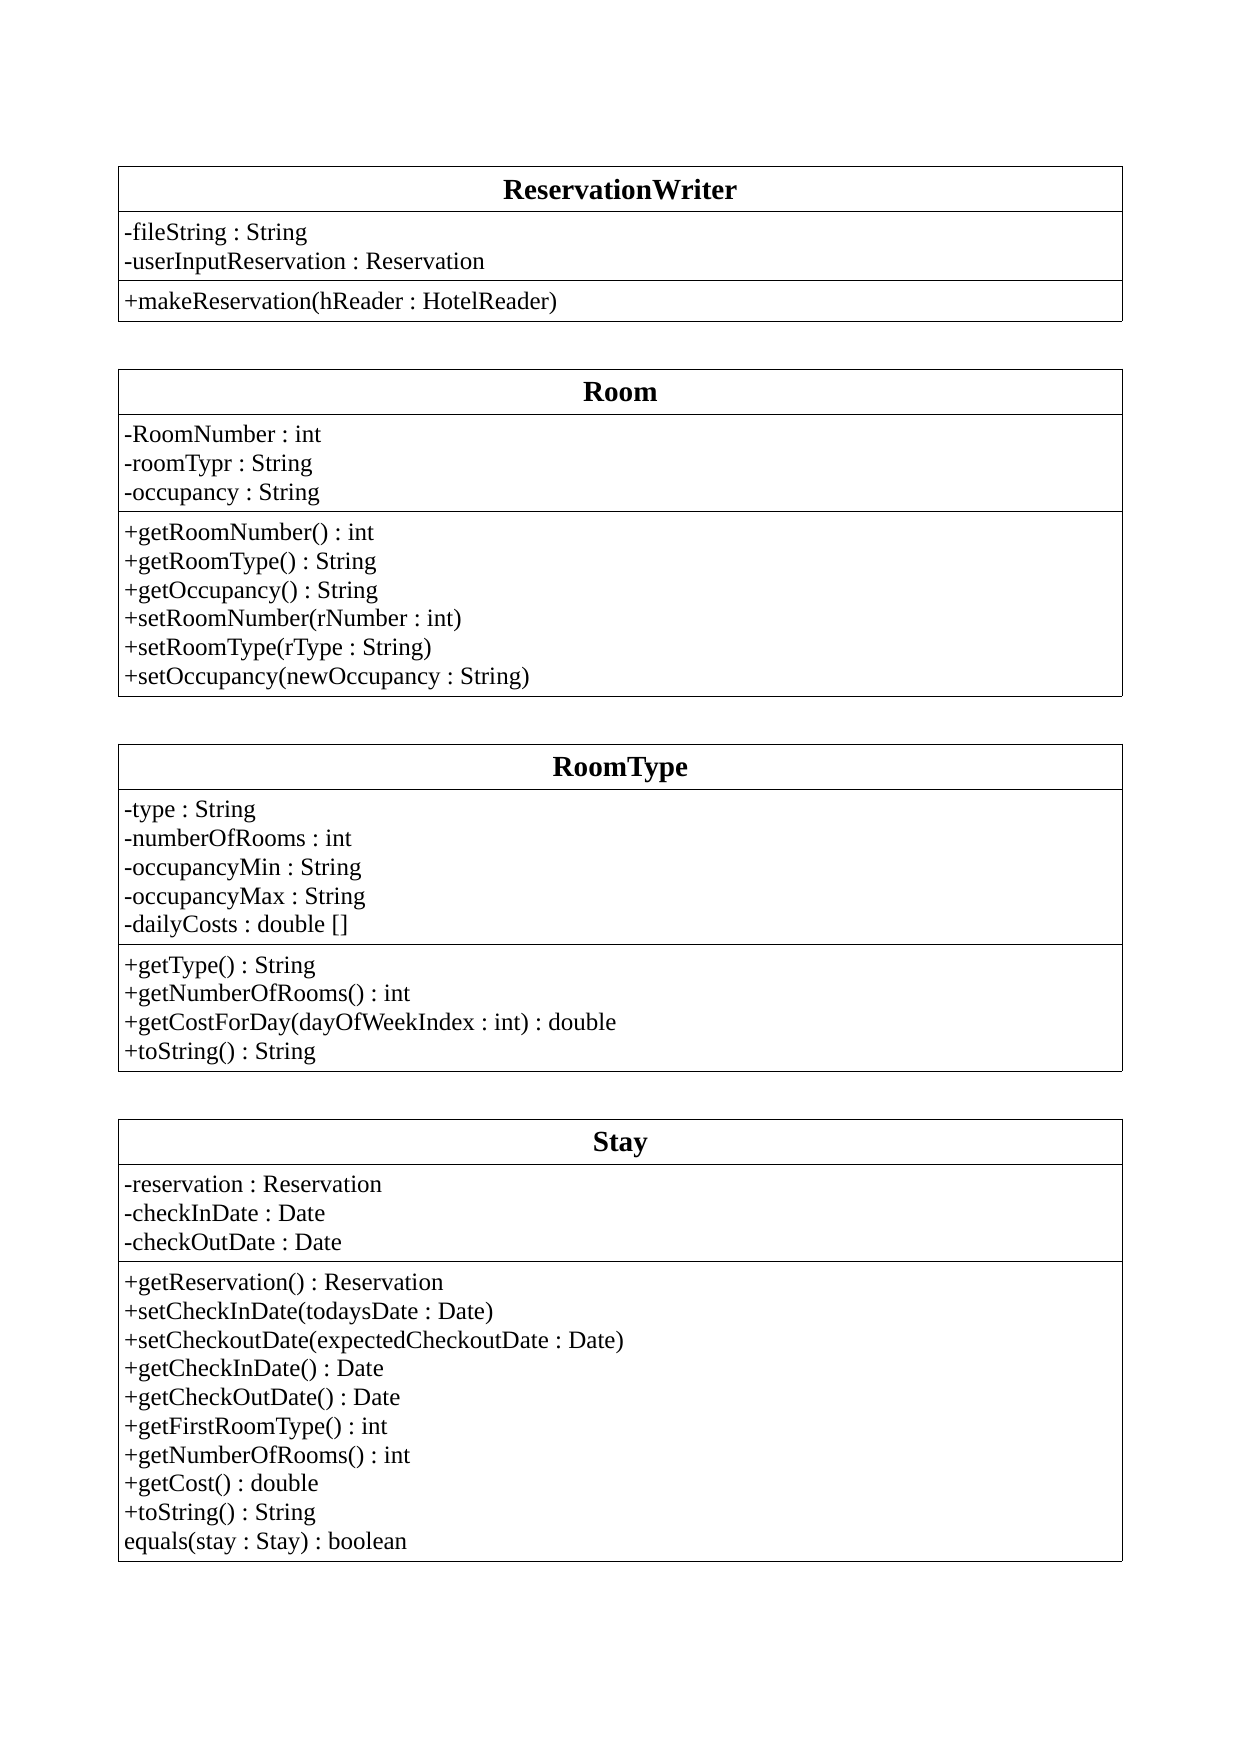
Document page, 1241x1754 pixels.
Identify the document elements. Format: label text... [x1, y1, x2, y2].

table_cell -RoomNumber : int -roomTypr : String -occupancy : String [119, 415, 1122, 511]
table_cell -fileString : String -userInputReservation : Reservation [119, 212, 1122, 280]
table_cell +getRoomNumber() : int +getRoomType() : String +getOccupancy() : String +setRoomNumber(rNumber : int) +setRoomType(rType : String) +setOccupancy(newOccupancy : String) [119, 512, 1122, 696]
table_header ReservationWriter [119, 167, 1122, 211]
table_cell +makeReservation(hReader : HotelReader) [119, 281, 1122, 321]
table_cell +getReservation() : Reservation +setCheckInDate(todaysDate : Date) +setCheckoutDate(expectedCheckoutDate : Date) +getCheckInDate() : Date +getCheckOutDate() : Date +getFirstRoomType() : int +getNumberOfRooms() : int +getCost() : double +toString() : String equals(stay : Stay) : boolean [119, 1262, 1122, 1561]
table_header RoomType [119, 745, 1122, 789]
table_header Room [119, 370, 1122, 414]
table_header Stay [119, 1120, 1122, 1164]
table_cell -type : String -numberOfRooms : int -occupancyMin : String -occupancyMax : String -dailyCosts : double [] [119, 790, 1122, 944]
table_cell +getType() : String +getNumberOfRooms() : int +getCostForDay(dayOfWeekIndex : int) : double +toString() : String [119, 945, 1122, 1071]
table_cell -reservation : Reservation -checkInDate : Date -checkOutDate : Date [119, 1165, 1122, 1261]
